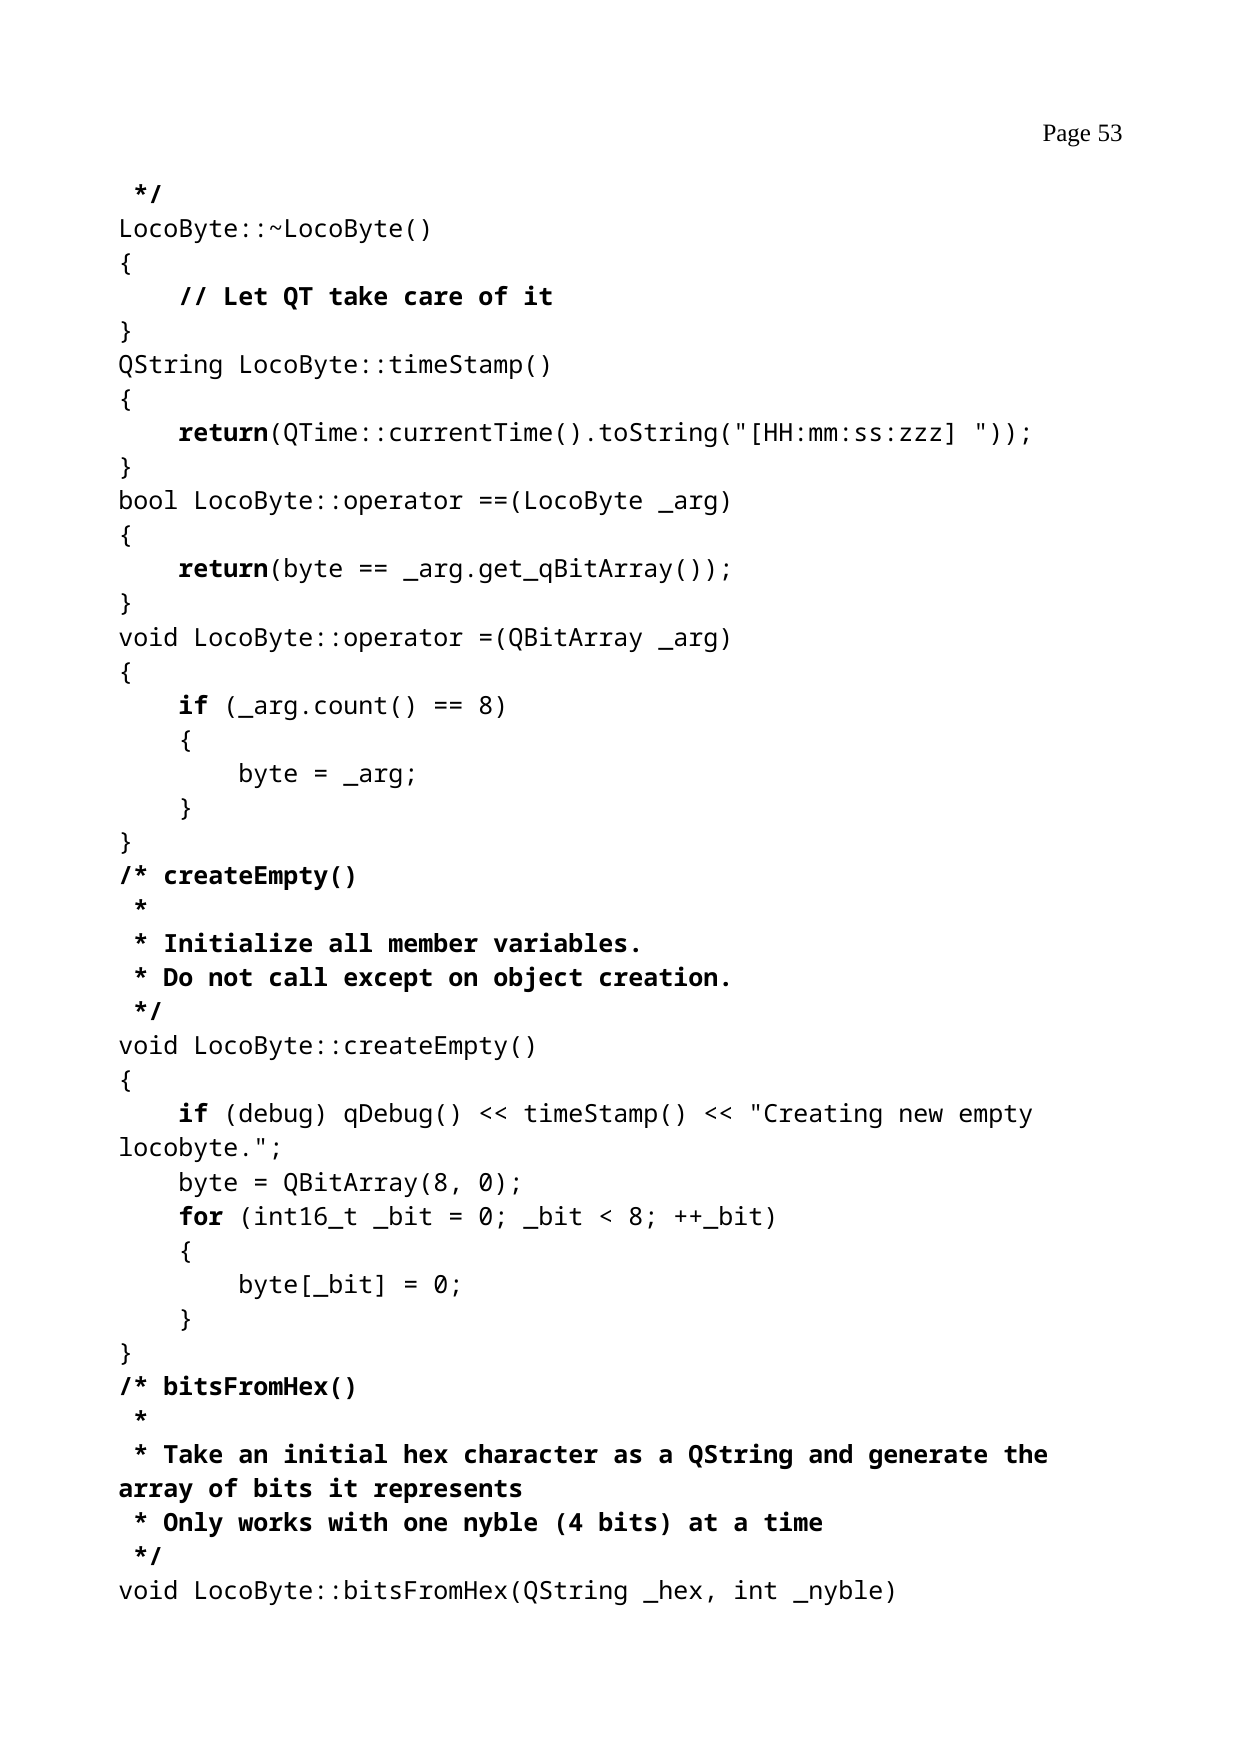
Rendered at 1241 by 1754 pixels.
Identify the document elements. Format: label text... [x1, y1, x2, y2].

text */ [118, 176, 1122, 210]
text } [118, 1334, 1122, 1368]
text */ [118, 994, 1122, 1028]
text { [118, 381, 1122, 415]
text * Do not call except on object creation. [118, 960, 1122, 994]
text /* bitsFromHex() [118, 1368, 1122, 1403]
text { [118, 244, 1122, 278]
text LocoByte::~LocoByte() [118, 210, 1122, 244]
text QString LocoByte::timeStamp() [118, 347, 1122, 381]
text { [118, 517, 1122, 551]
text * [118, 1403, 1122, 1437]
text * [118, 892, 1122, 926]
text if (_arg.count() == 8) [118, 687, 1122, 721]
text void LocoByte::bitsFromHex(QString _hex, int _nyble) [118, 1573, 1122, 1607]
text /* createEmpty() [118, 858, 1122, 892]
text } [118, 789, 1122, 823]
text * Only works with one nyble (4 bits) at a time [118, 1505, 1122, 1539]
text void LocoByte::createEmpty() [118, 1028, 1122, 1062]
text byte = QBitArray(8, 0); [118, 1164, 1122, 1198]
text } [118, 1300, 1122, 1334]
text if (debug) qDebug() << timeStamp() << "Creating new empty locobyte."; [118, 1096, 1122, 1164]
text void LocoByte::operator =(QBitArray _arg) [118, 619, 1122, 653]
text } [118, 823, 1122, 858]
text return(QTime::currentTime().toString("[HH:mm:ss:zzz] ")); [118, 415, 1122, 449]
text } [118, 449, 1122, 483]
text byte = _arg; [118, 755, 1122, 789]
text bool LocoByte::operator ==(LocoByte _arg) [118, 483, 1122, 517]
text * Take an initial hex character as a QString and generate the array of bits it represents [118, 1437, 1122, 1505]
text * Initialize all member variables. [118, 926, 1122, 960]
text byte[_bit] = 0; [118, 1266, 1122, 1300]
text { [118, 721, 1122, 755]
text for (int16_t _bit = 0; _bit < 8; ++_bit) [118, 1198, 1122, 1232]
text { [118, 1232, 1122, 1266]
text // Let QT take care of it [118, 278, 1122, 313]
text } [118, 313, 1122, 347]
text { [118, 653, 1122, 687]
text */ [118, 1539, 1122, 1573]
text return(byte == _arg.get_qBitArray()); [118, 551, 1122, 585]
text { [118, 1062, 1122, 1096]
text } [118, 585, 1122, 619]
